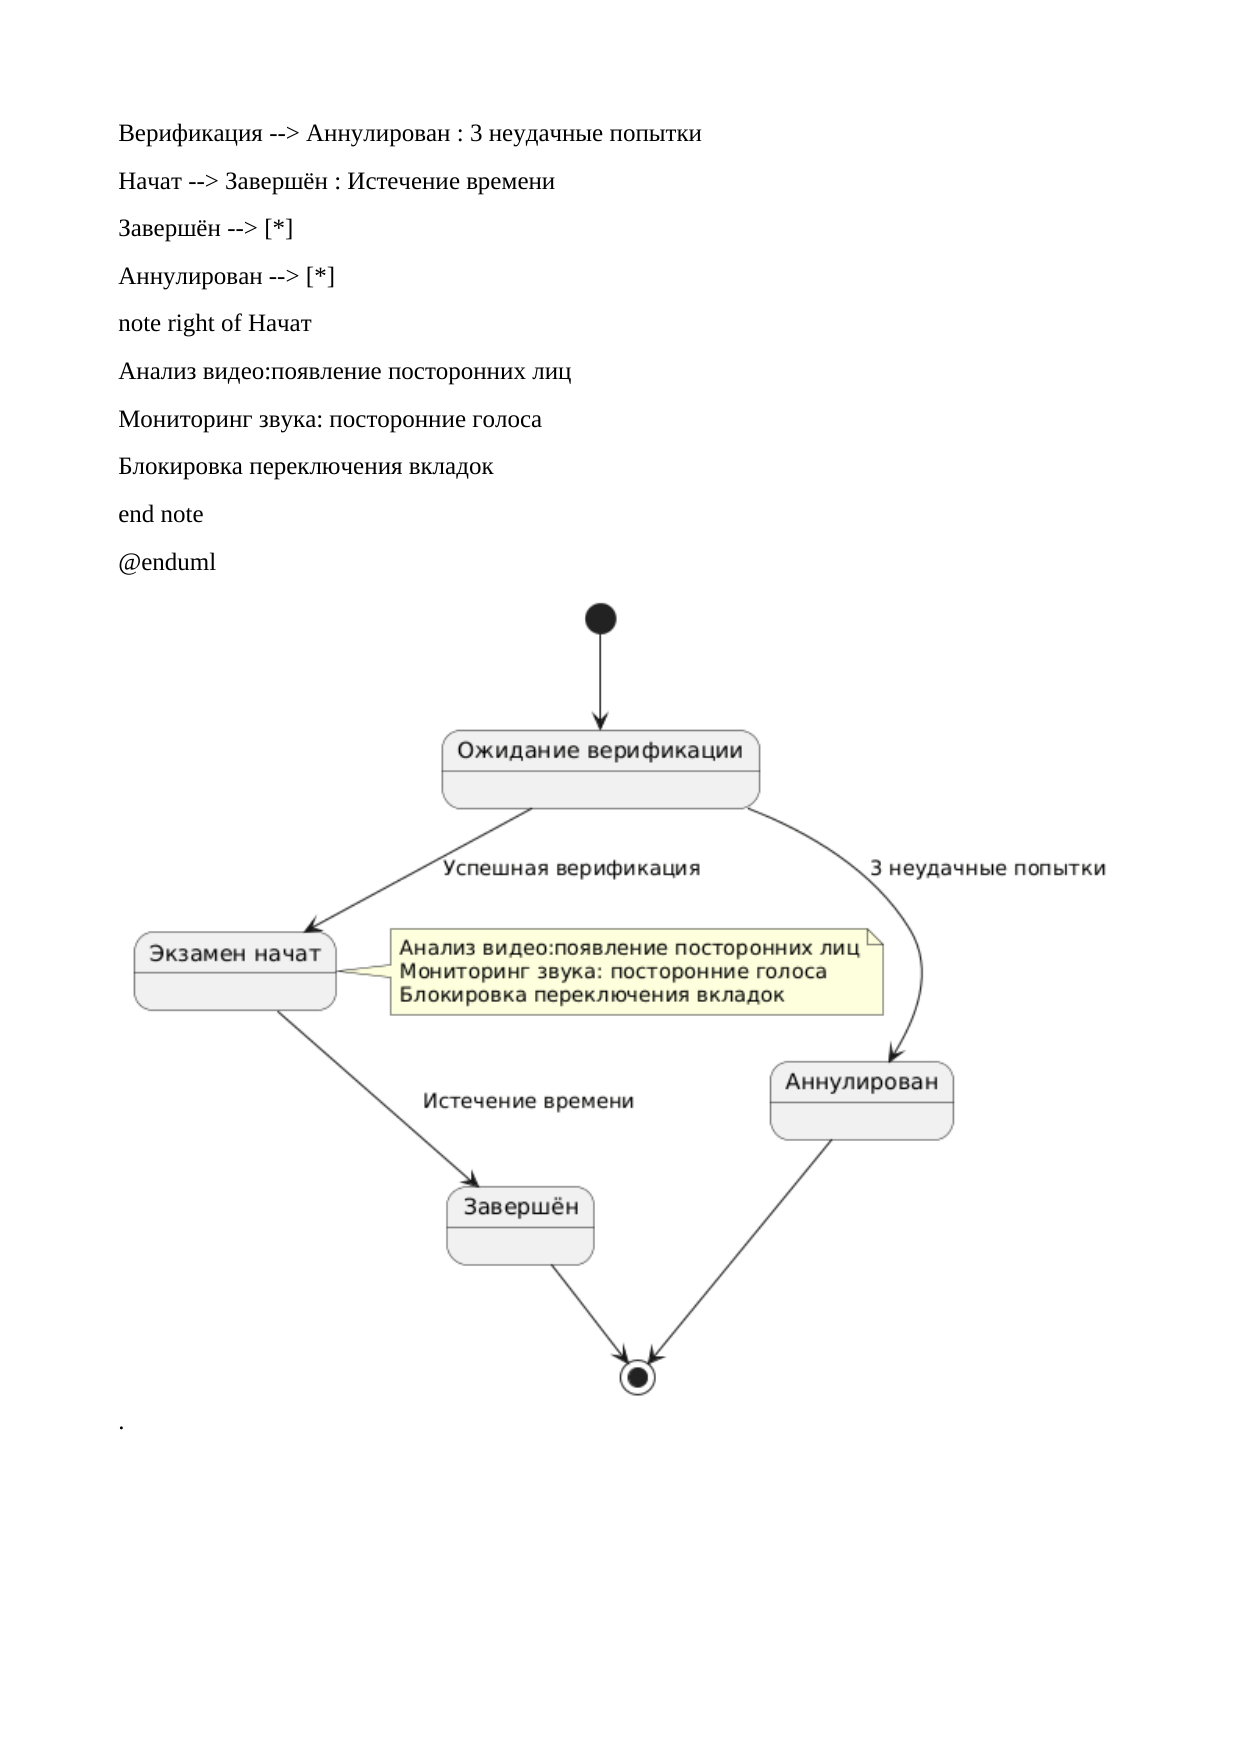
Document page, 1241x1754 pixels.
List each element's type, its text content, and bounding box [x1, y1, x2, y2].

text . [118, 594, 1122, 1435]
text Анализ видео:появление посторонних лиц [118, 356, 1122, 385]
text Аннулирован --> [*] [118, 261, 1122, 290]
text Блокировка переключения вкладок [118, 451, 1122, 480]
text Мониторинг звука: посторонние голоса [118, 404, 1122, 432]
text Завершён --> [*] [118, 213, 1122, 242]
text Верификация --> Аннулирован : 3 неудачные попытки [118, 118, 1122, 147]
text @enduml [118, 547, 1122, 575]
picture [123, 594, 1117, 1402]
text note right of Начат [118, 308, 1122, 337]
text end note [118, 499, 1122, 528]
text Начат --> Завершён : Истечение времени [118, 166, 1122, 194]
